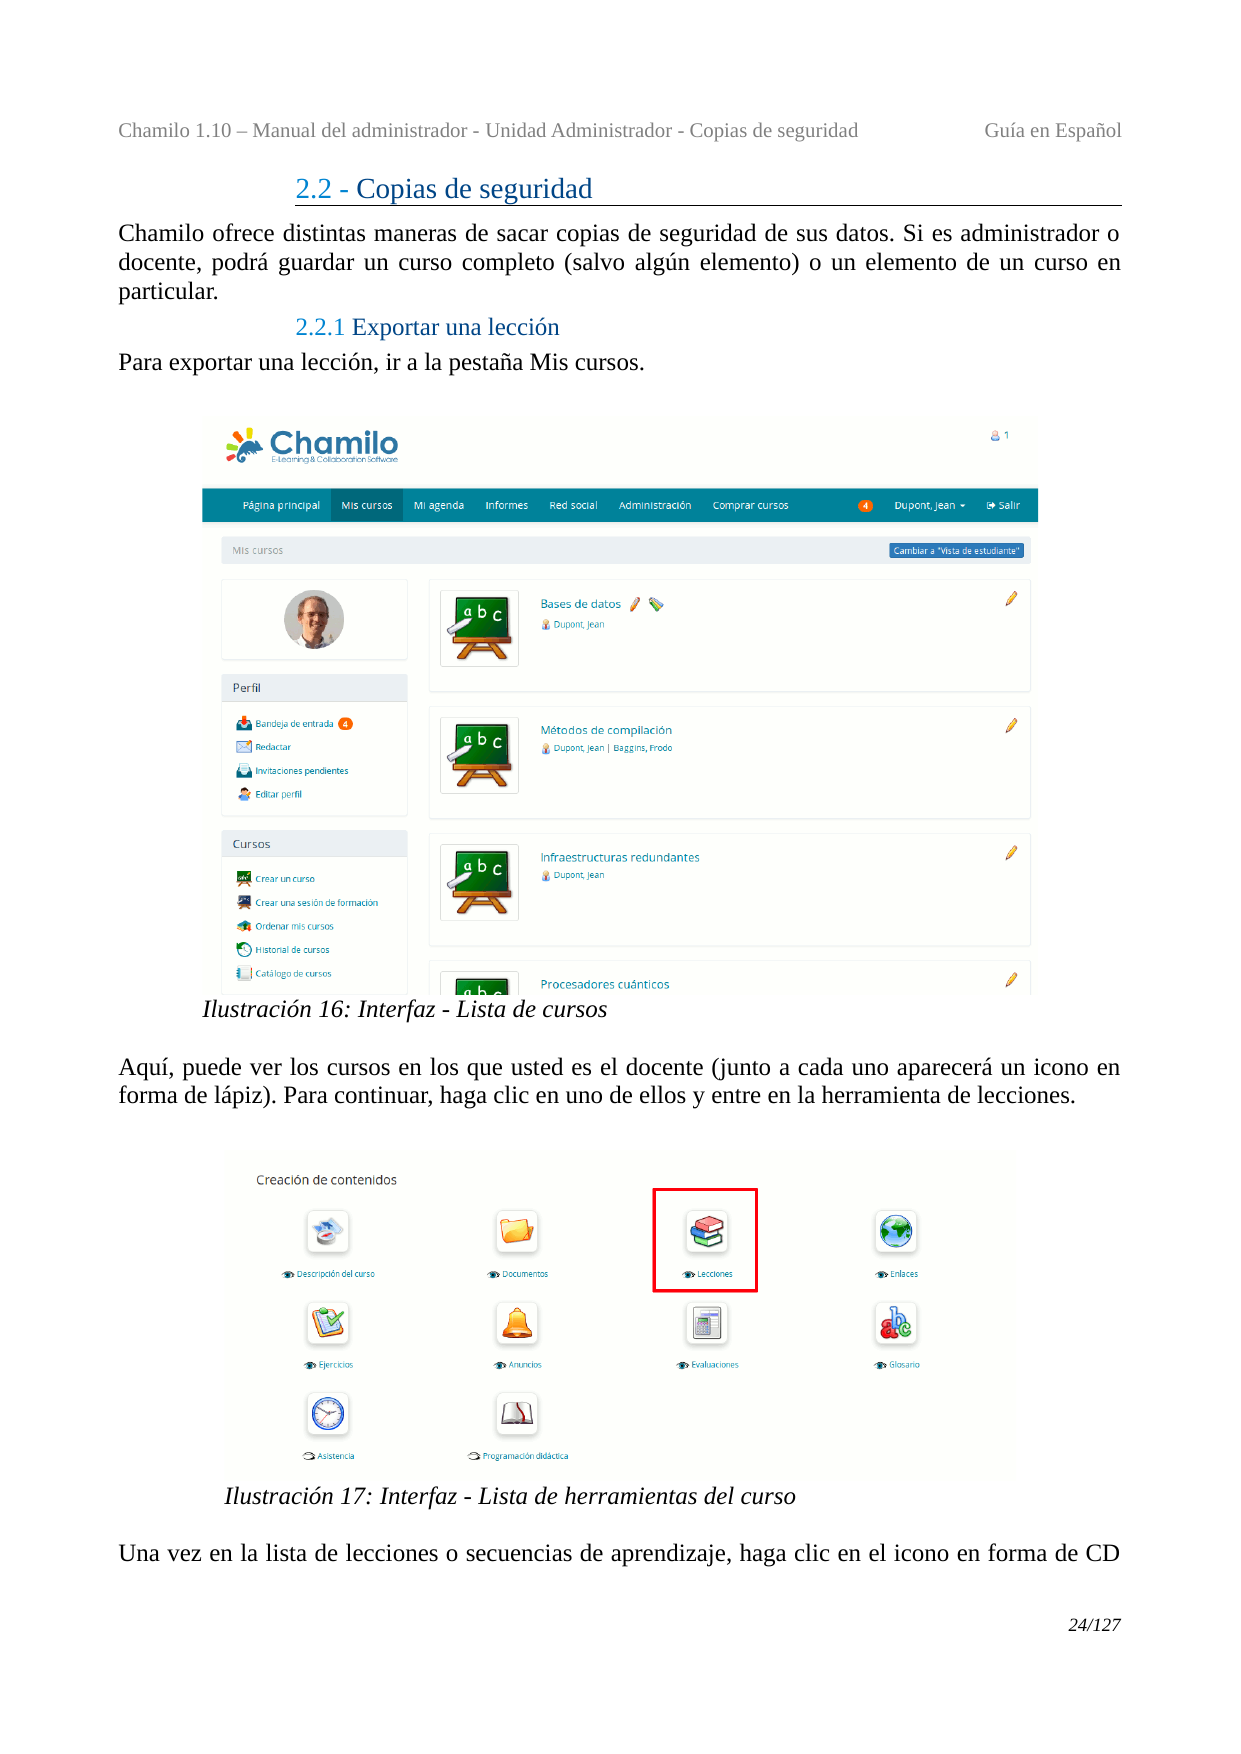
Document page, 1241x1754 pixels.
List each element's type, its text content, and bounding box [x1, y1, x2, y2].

picture [224, 1150, 1017, 1481]
text Aquí, puede ver los cursos en los que usted es el docente (junto a cada uno aparecerá un icono en forma de lápiz). Para continuar, haga clic en uno de ellos y entre en la herramienta de lecciones. [118, 1052, 1122, 1109]
picture [202, 416, 1039, 995]
text Para exportar una lección, ir a la pestaña Mis cursos. [118, 347, 1122, 376]
text Chamilo ofrece distintas maneras de sacar copias de seguridad de sus datos. Si es administrador o docente, podrá guardar un curso completo (salvo algún elemento) o un elemento de un curso en particular. [118, 218, 1122, 304]
text Ilustración 16: Interfaz - Lista de cursos [202, 995, 1038, 1023]
text Una vez en la lista de lecciones o secuencias de aprendizaje, haga clic en el icono en forma de CD [118, 1538, 1122, 1567]
subtitle Copias de seguridad [295, 172, 1122, 205]
subtitle Exportar una lección [295, 312, 1122, 340]
text Ilustración 17: Interfaz - Lista de herramientas del curso [224, 1481, 1016, 1509]
